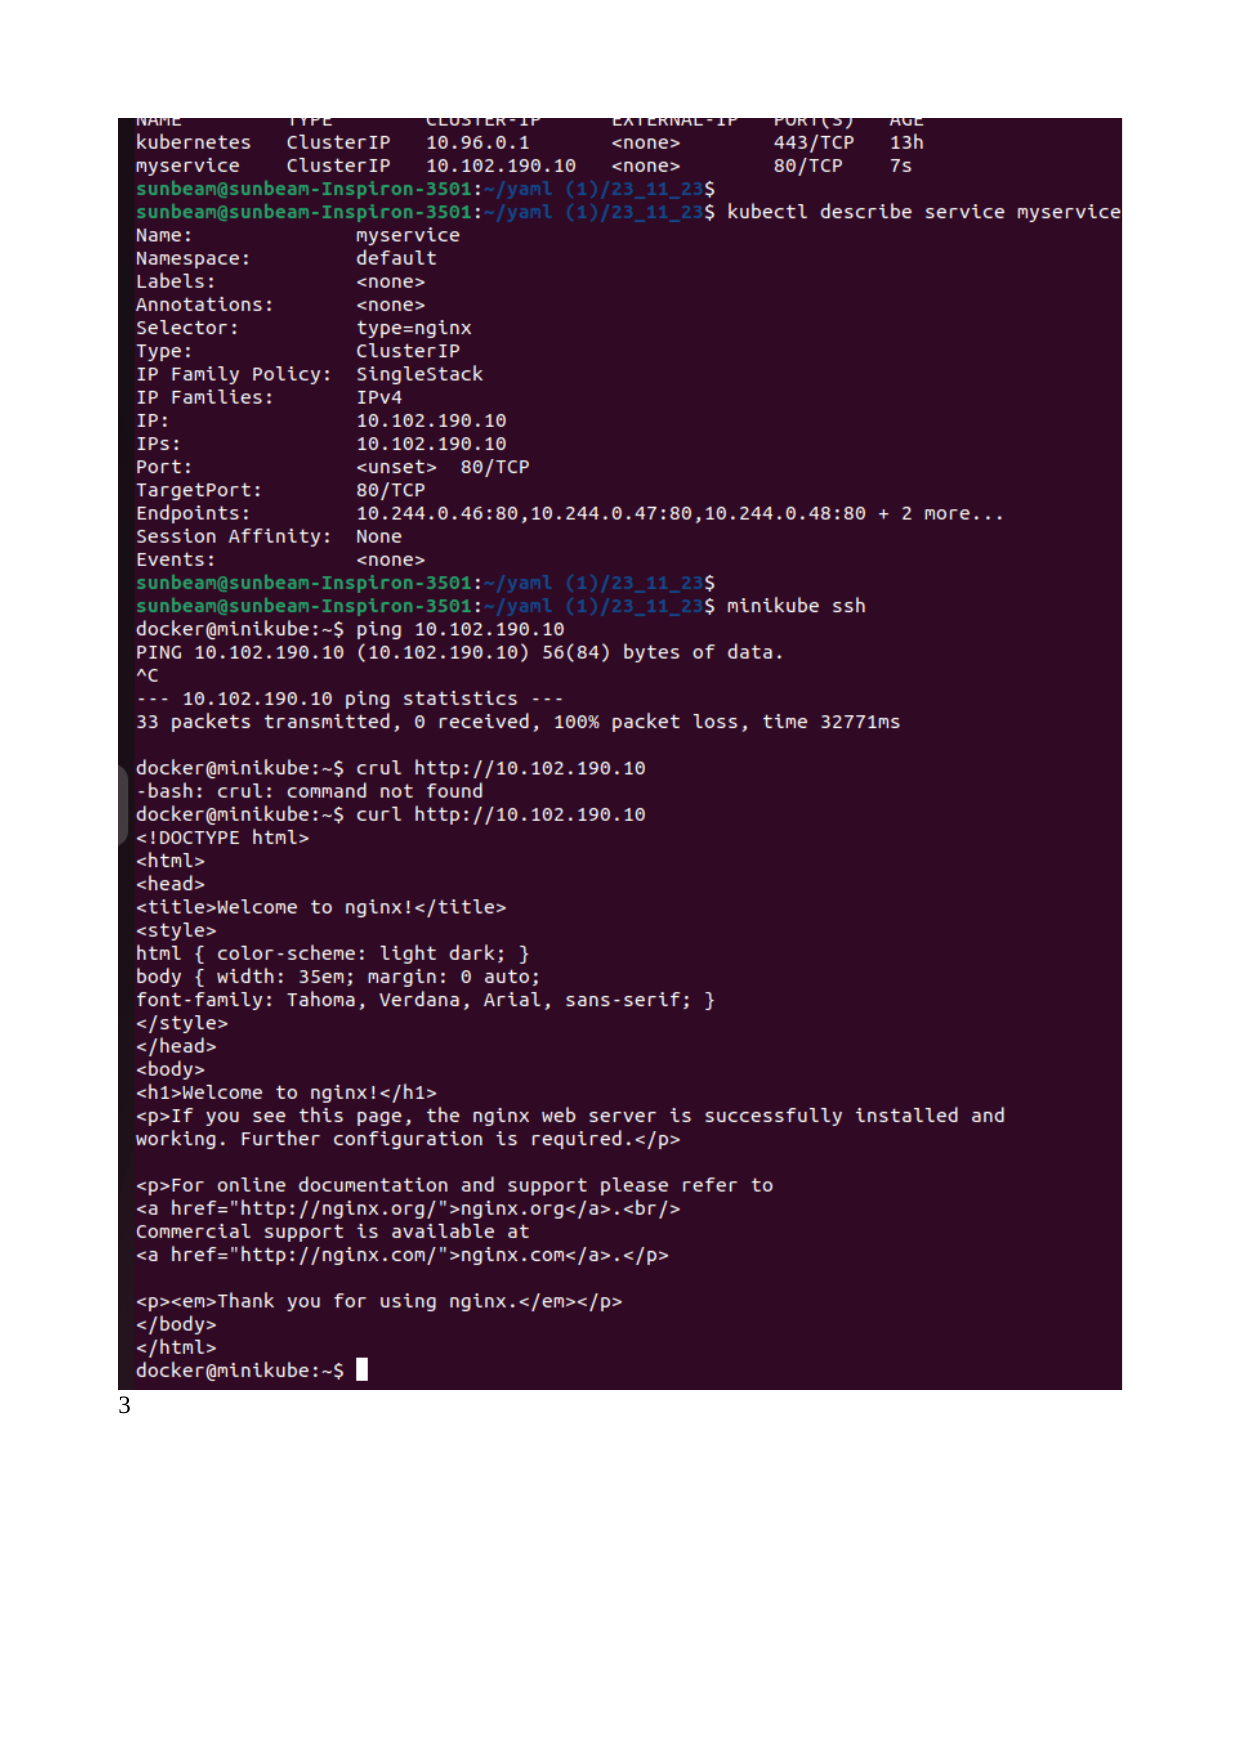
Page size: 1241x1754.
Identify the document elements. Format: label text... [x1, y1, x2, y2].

picture [118, 118, 1123, 1390]
text 3 [118, 1390, 1122, 1418]
